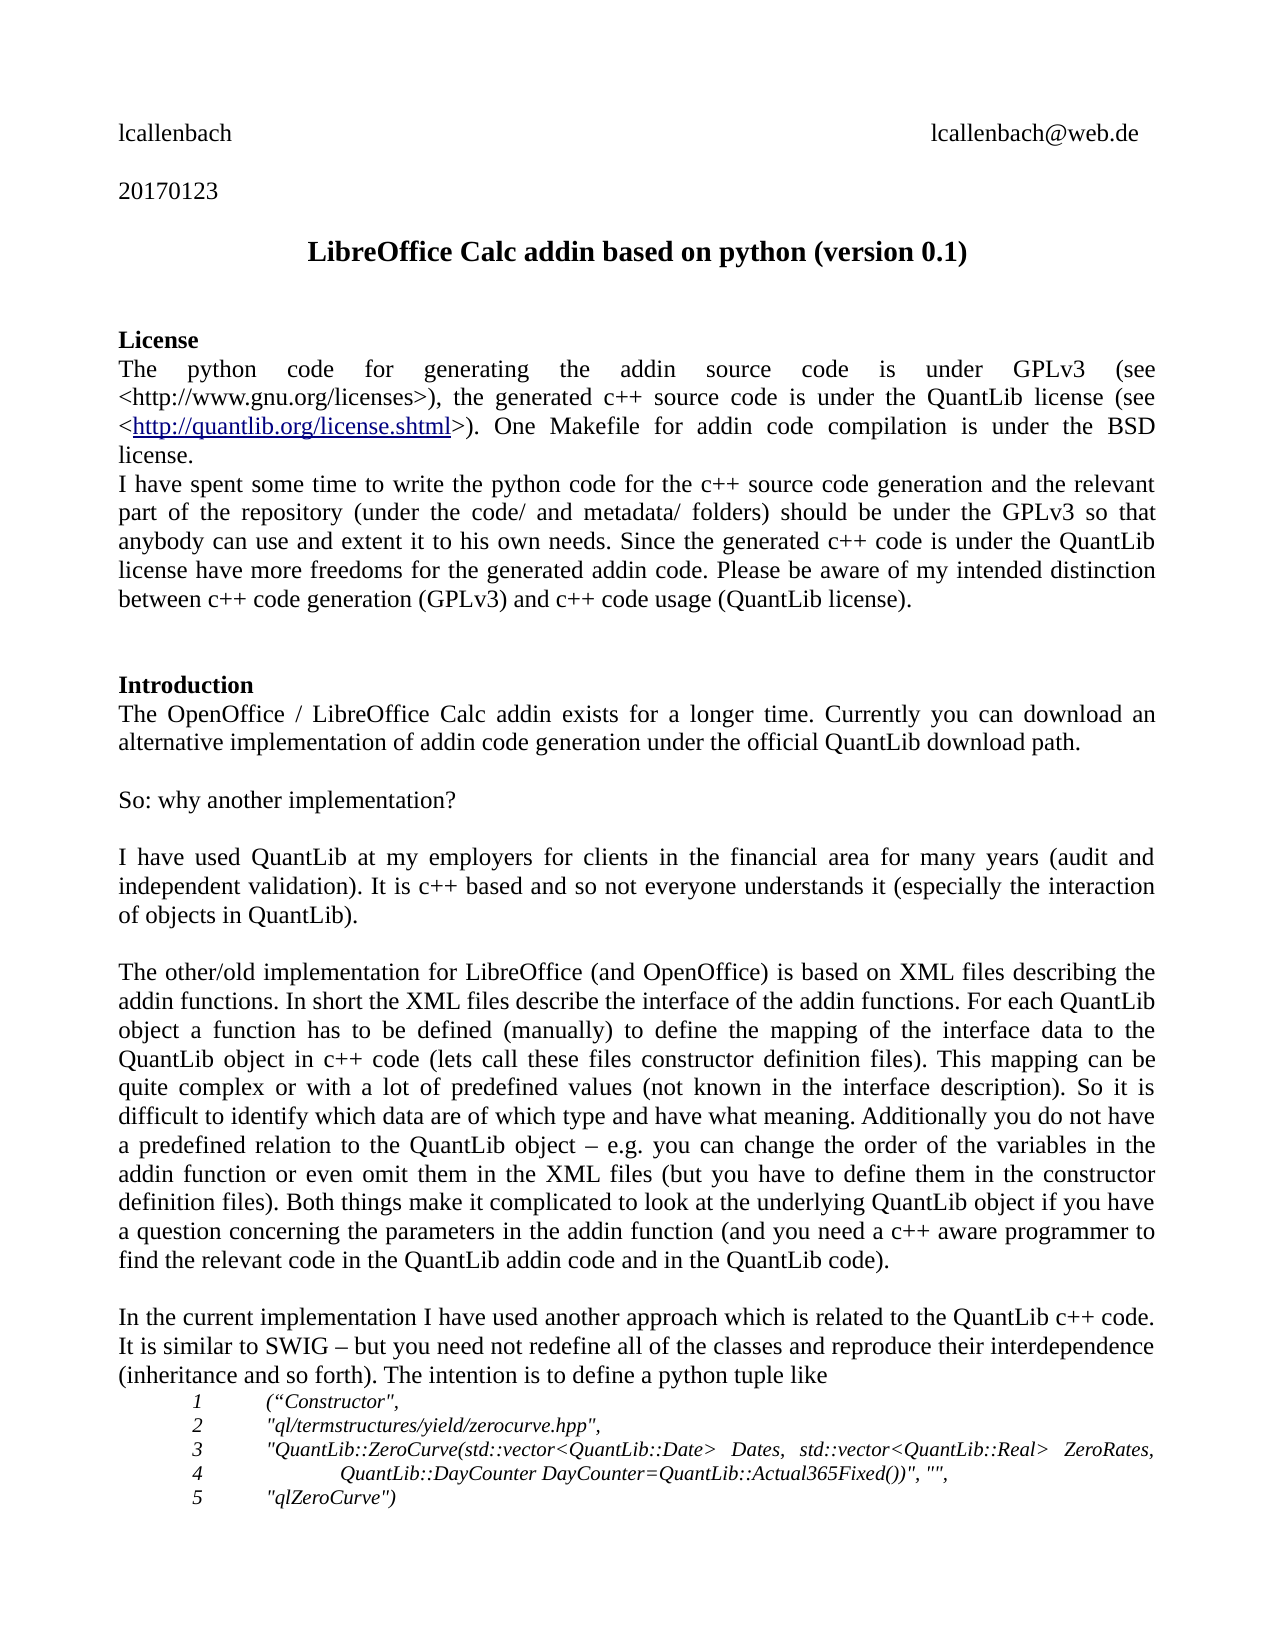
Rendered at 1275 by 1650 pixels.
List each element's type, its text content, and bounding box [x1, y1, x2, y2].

text 5 "qlZeroCurve") [192, 1485, 1157, 1509]
text 20170123 [118, 176, 1157, 205]
text Introduction [118, 670, 1157, 699]
text License [118, 325, 1157, 354]
text In the current implementation I have used another approach which is related to the QuantLib c++ code. It is similar to SWIG – but you need not redefine all of the classes and reproduce their interdependence (inheritance and so forth). The intention is to define a python tuple like [118, 1302, 1157, 1389]
text 2 "ql/termstructures/yield/zerocurve.hpp", [192, 1413, 1157, 1437]
text The OpenOffice / LibreOffice Calc addin exists for a longer time. Currently you can download an alternative implementation of addin code generation under the official QuantLib download path. [118, 699, 1157, 756]
text 3 "QuantLib::ZeroCurve(std::vector<QuantLib::Date> Dates, std::vector<QuantLib::Real> ZeroRates, 4 QuantLib::DayCounter DayCounter=QuantLib::Actual365Fixed())", "", [192, 1437, 1157, 1485]
text I have used QuantLib at my employers for clients in the financial area for many years (audit and independent validation). It is c++ based and so not everyone understands it (especially the interaction of objects in QuantLib). [118, 842, 1157, 929]
text I have spent some time to write the python code for the c++ source code generation and the relevant part of the repository (under the code/ and metadata/ folders) should be under the GPLv3 so that anybody can use and extent it to his own needs. Since the generated c++ code is under the QuantLib license have more freedoms for the generated addin code. Please be aware of my intended distinction between c++ code generation (GPLv3) and c++ code usage (QuantLib license). [118, 469, 1157, 612]
text 1 (“Constructor", [192, 1389, 1157, 1413]
text The python code for generating the addin source code is under GPLv3 (see <http://www.gnu.org/licenses>), the generated c++ source code is under the QuantLib license (see <http://quantlib.org/license.shtml>). One Makefile for addin code compilation is under the BSD license. [118, 354, 1157, 469]
text LibreOffice Calc addin based on python (version 0.1) [118, 234, 1157, 267]
text So: why another implementation? [118, 785, 1157, 814]
text The other/old implementation for LibreOffice (and OpenOffice) is based on XML files describing the addin functions. In short the XML files describe the interface of the addin functions. For each QuantLib object a function has to be defined (manually) to define the mapping of the interface data to the QuantLib object in c++ code (lets call these files constructor definition files). This mapping can be quite complex or with a lot of predefined values (not known in the interface description). So it is difficult to identify which data are of which type and have what meaning. Additionally you do not have a predefined relation to the QuantLib object – e.g. you can change the order of the variables in the addin function or even omit them in the XML files (but you have to define them in the constructor definition files). Both things make it complicated to look at the underlying QuantLib object if you have a question concerning the parameters in the addin function (and you need a c++ aware programmer to find the relevant code in the QuantLib addin code and in the QuantLib code). [118, 957, 1157, 1274]
